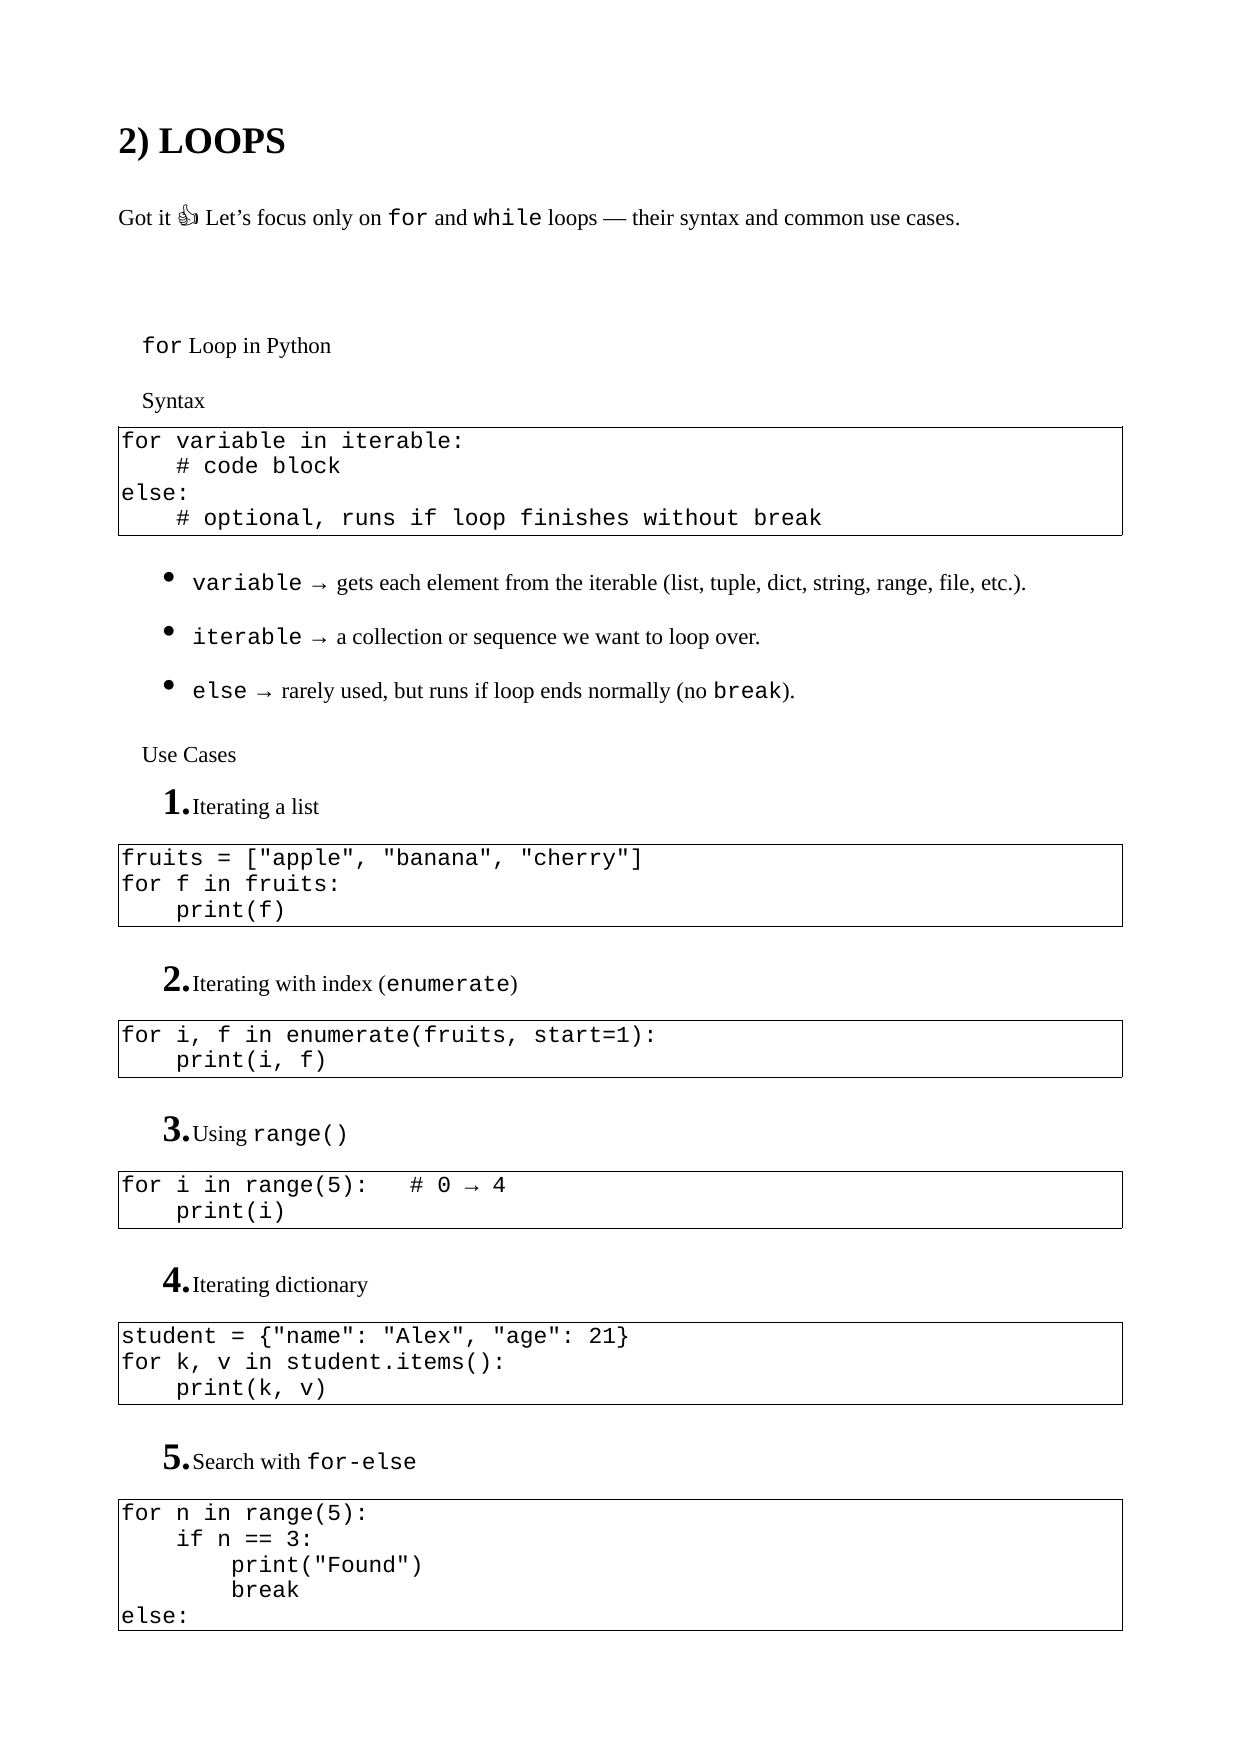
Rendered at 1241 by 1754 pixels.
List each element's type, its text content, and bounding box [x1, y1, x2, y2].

text 2) LOOPS [118, 118, 1122, 161]
text for n in range(5): [119, 1500, 1122, 1524]
text # code block [119, 452, 1122, 478]
text print(i, f) [119, 1046, 1122, 1077]
text # optional, runs if loop finishes without break [119, 504, 1122, 535]
text Got it 👍 Let’s focus only on for and while loops — their syntax and common use cases. [118, 204, 1122, 233]
text for f in fruits: [119, 869, 1122, 896]
text if n == 3: [119, 1524, 1122, 1550]
text fruits = ["apple", "banana", "cherry"] [119, 845, 1122, 869]
list Iterating dictionary [162, 1258, 1122, 1301]
list variable → gets each element from the iterable (list, tuple, dict, string, range, file, etc.). [162, 565, 1122, 599]
list Using range() [162, 1107, 1122, 1150]
text print(i) [119, 1197, 1122, 1228]
list Search with for-else [162, 1434, 1122, 1477]
list Iterating with index (enumerate) [162, 956, 1122, 999]
list iterable → a collection or sequence we want to loop over. [162, 618, 1122, 653]
text for i in range(5): # 0 → 4 [119, 1172, 1122, 1197]
subtitle ✅ Syntax [118, 387, 1122, 414]
text for i, f in enumerate(fruits, start=1): [119, 1021, 1122, 1046]
subtitle 🔹 for Loop in Python [118, 332, 1122, 360]
text student = {"name": "Alex", "age": 21} [119, 1323, 1122, 1348]
text for k, v in student.items(): [119, 1348, 1122, 1374]
text print(k, v) [119, 1374, 1122, 1404]
text print("Found") [119, 1550, 1122, 1576]
text print(f) [119, 896, 1122, 926]
text for variable in iterable: [119, 428, 1122, 452]
list Iterating a list [162, 779, 1122, 823]
text else: [119, 478, 1122, 504]
text else: [119, 1602, 1122, 1630]
list else → rarely used, but runs if loop ends normally (no break). [162, 672, 1122, 706]
text break [119, 1576, 1122, 1602]
subtitle ✅ Use Cases [118, 741, 1122, 767]
